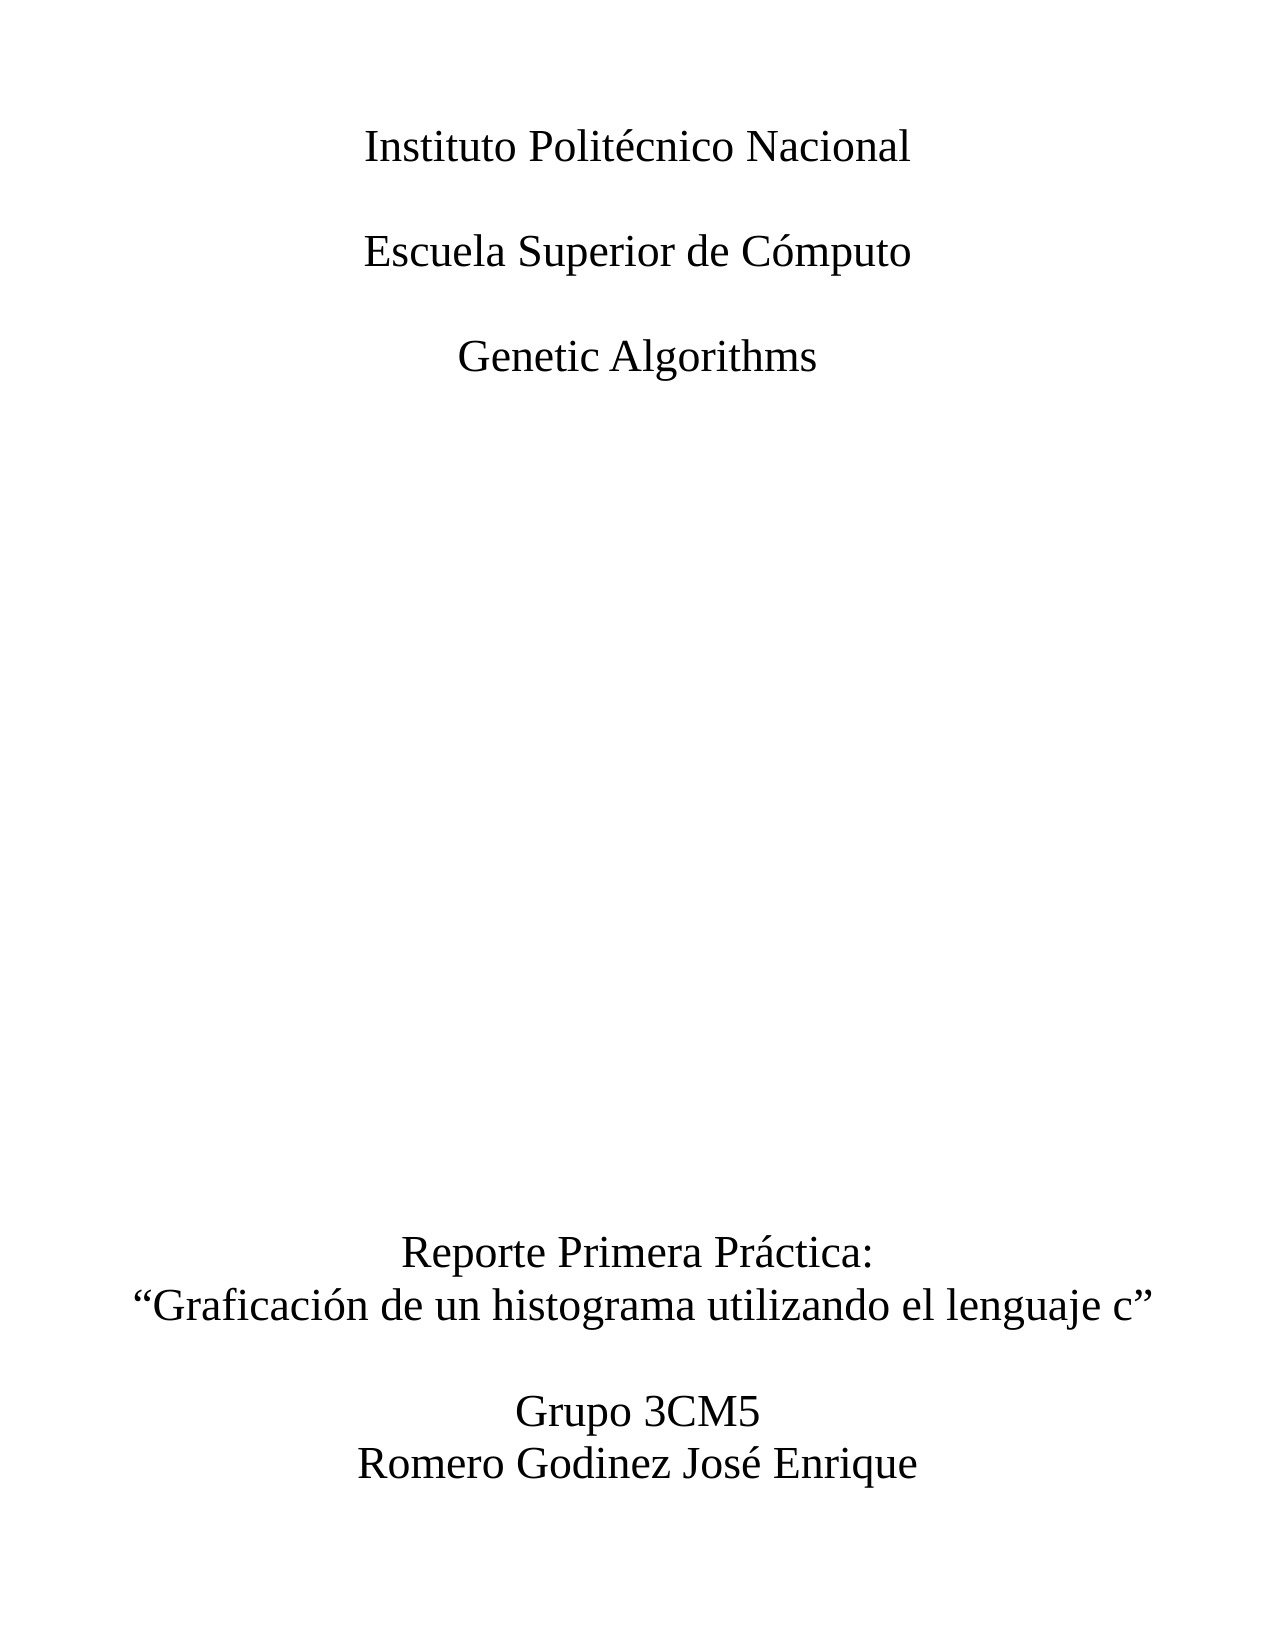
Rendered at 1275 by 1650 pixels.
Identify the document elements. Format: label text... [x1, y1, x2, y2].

text Romero Godinez José Enrique [118, 1436, 1157, 1488]
text Escuela Superior de Cómputo [118, 223, 1157, 276]
text Grupo 3CM5 [118, 1383, 1157, 1436]
text “Graficación de un histograma utilizando el lenguaje c” [118, 1278, 1157, 1330]
text Genetic Algorithms [118, 329, 1157, 382]
text Instituto Politécnico Nacional [118, 118, 1157, 171]
text Reporte Primera Práctica: [118, 1225, 1157, 1278]
